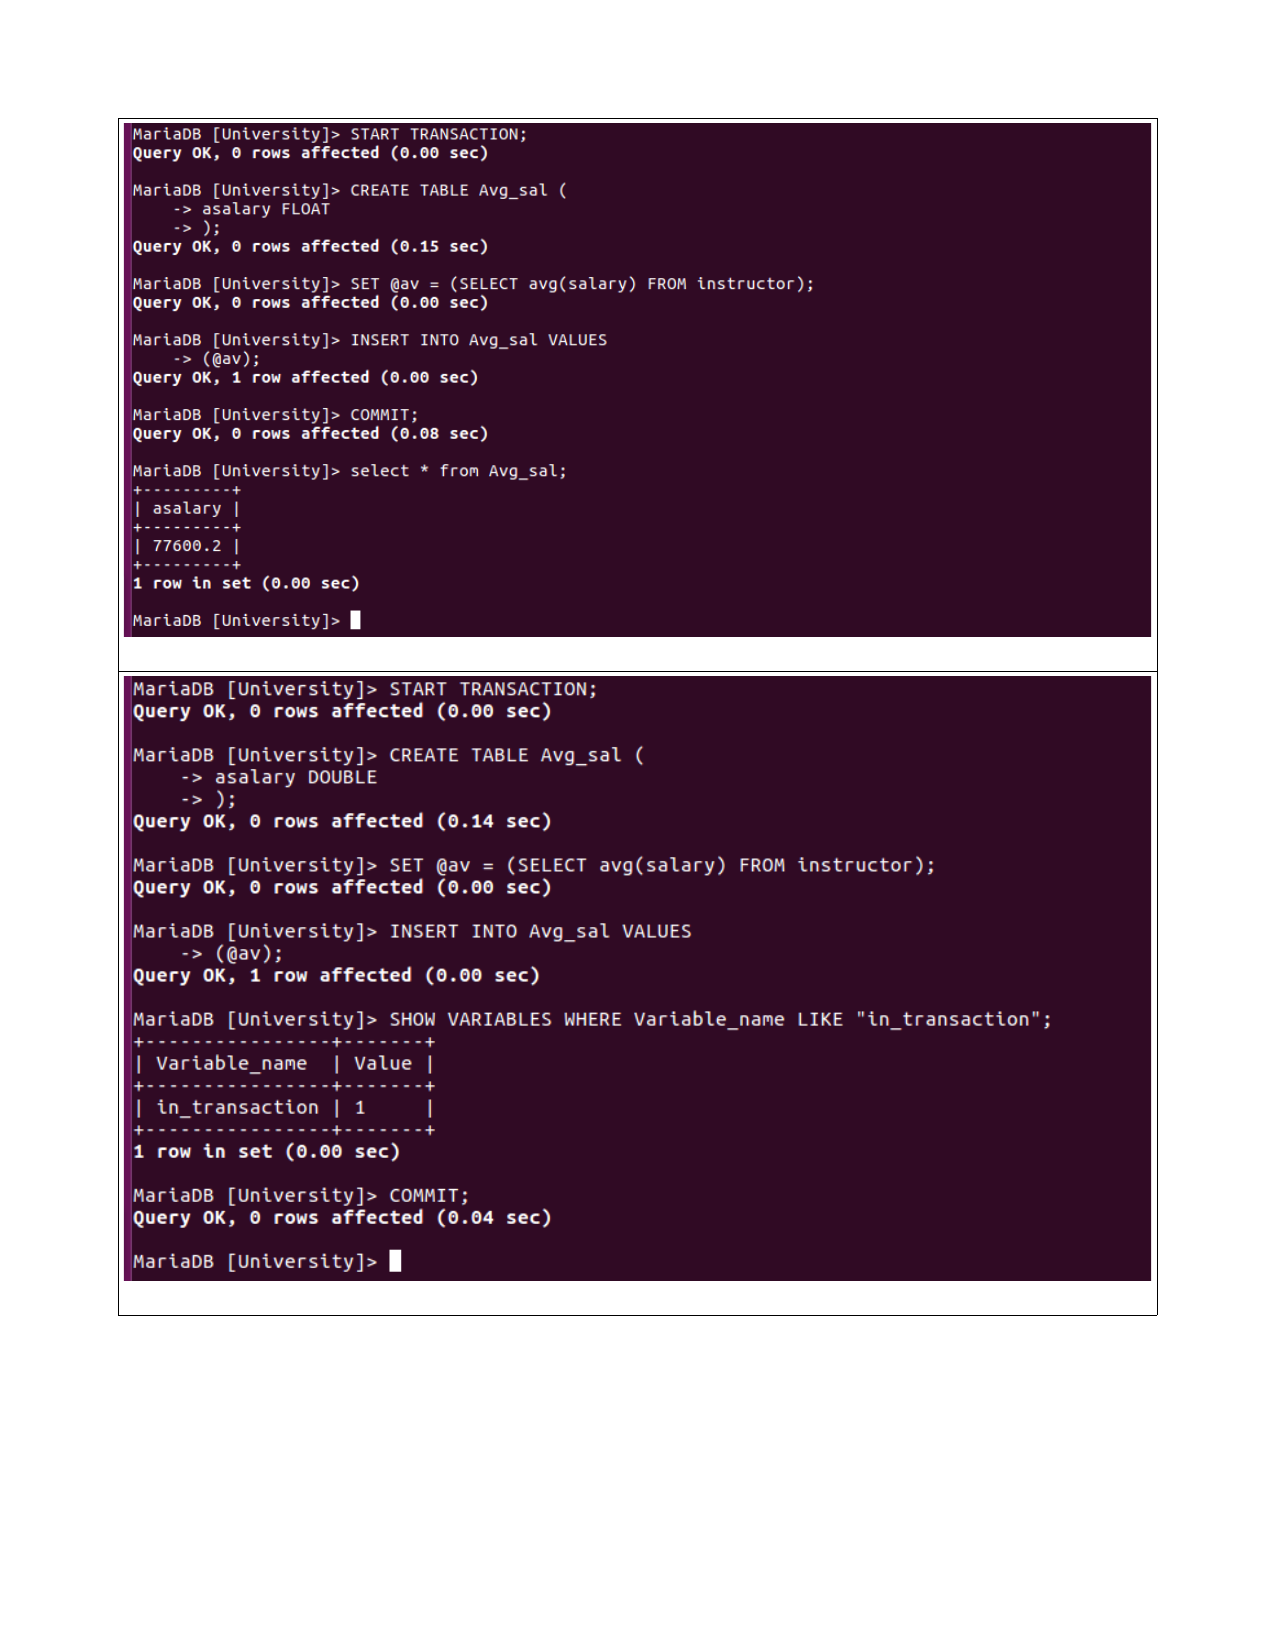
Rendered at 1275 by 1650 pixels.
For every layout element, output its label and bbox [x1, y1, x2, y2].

table_cell [119, 672, 1157, 1315]
picture [123, 123, 1152, 637]
picture [123, 676, 1152, 1281]
table_cell [119, 119, 1157, 671]
